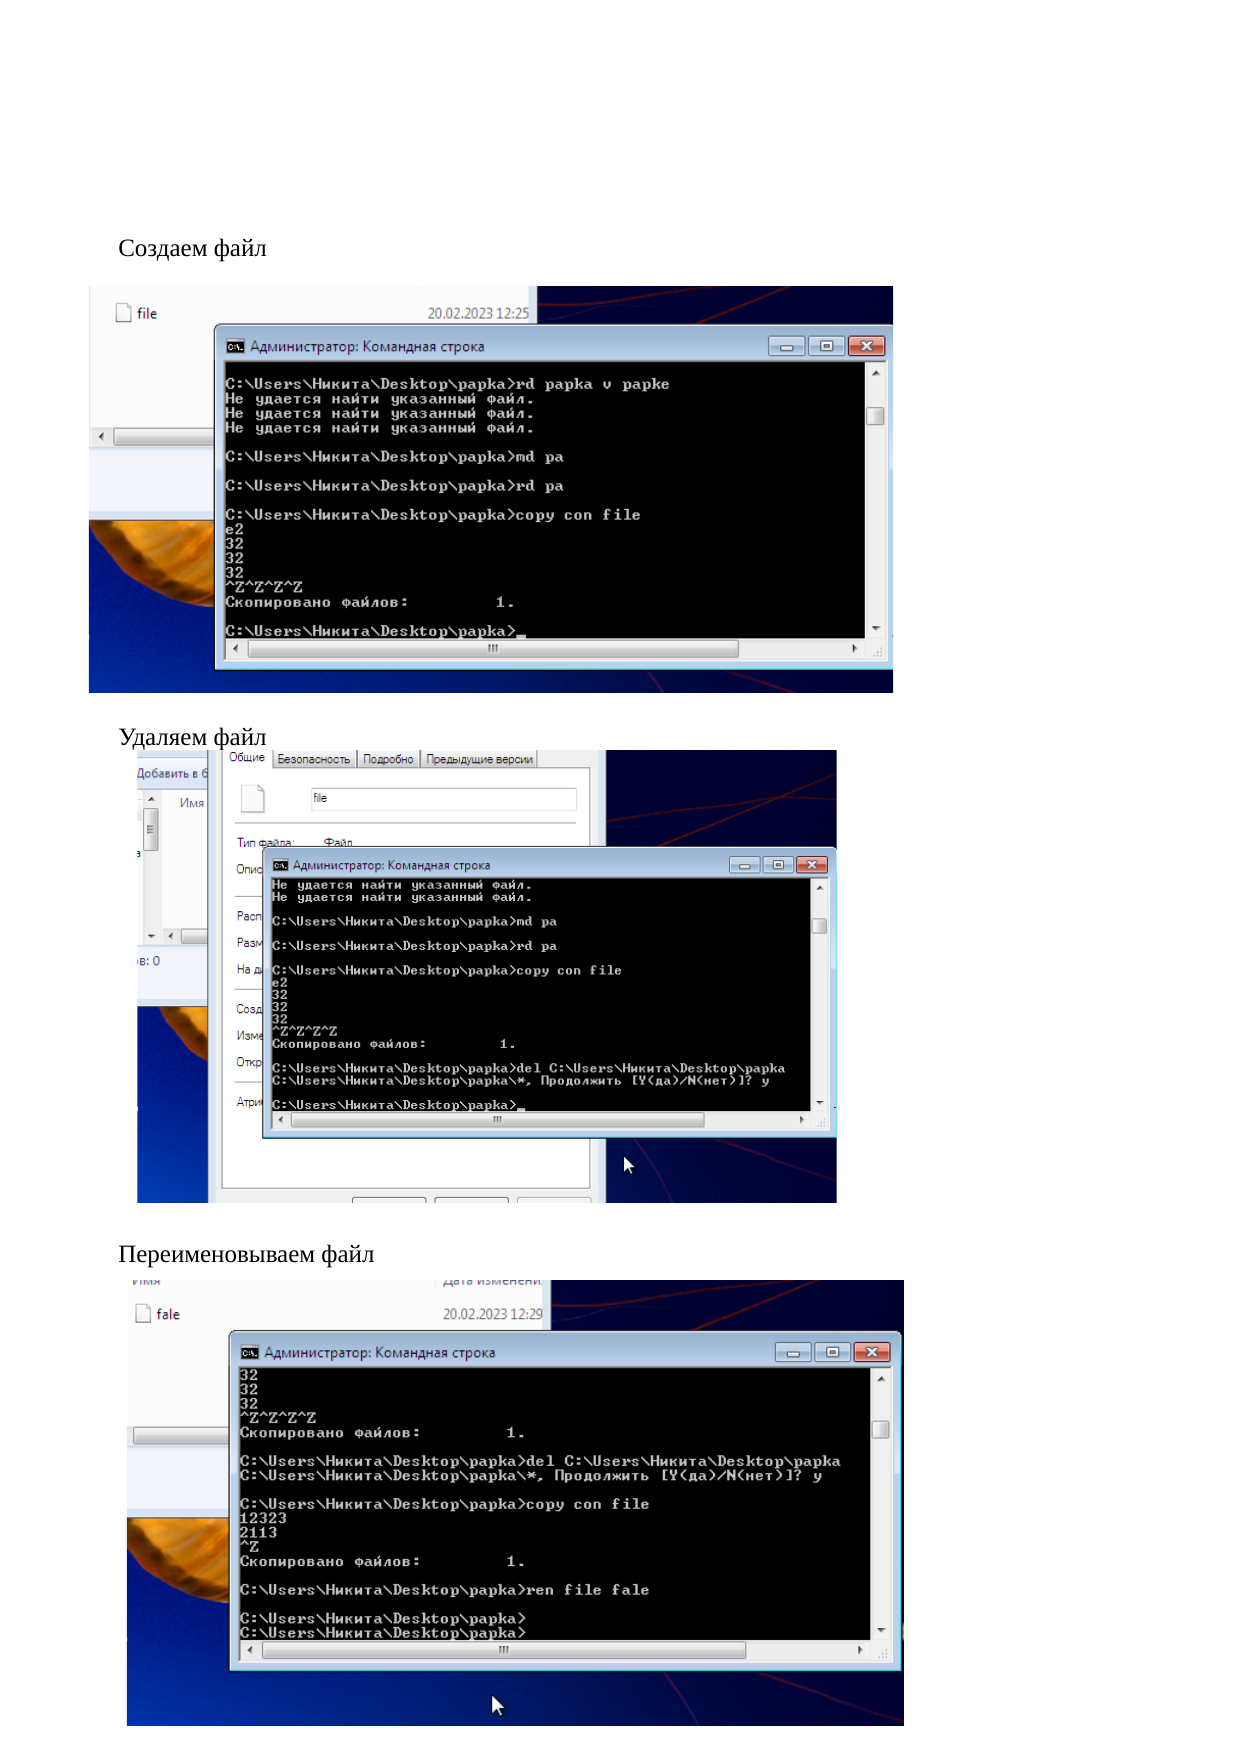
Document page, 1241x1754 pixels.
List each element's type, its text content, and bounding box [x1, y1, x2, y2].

text Удаляем файл [118, 722, 1122, 751]
text Переименовываем файл [118, 1239, 1122, 1268]
text Создаем файл [118, 233, 1122, 262]
